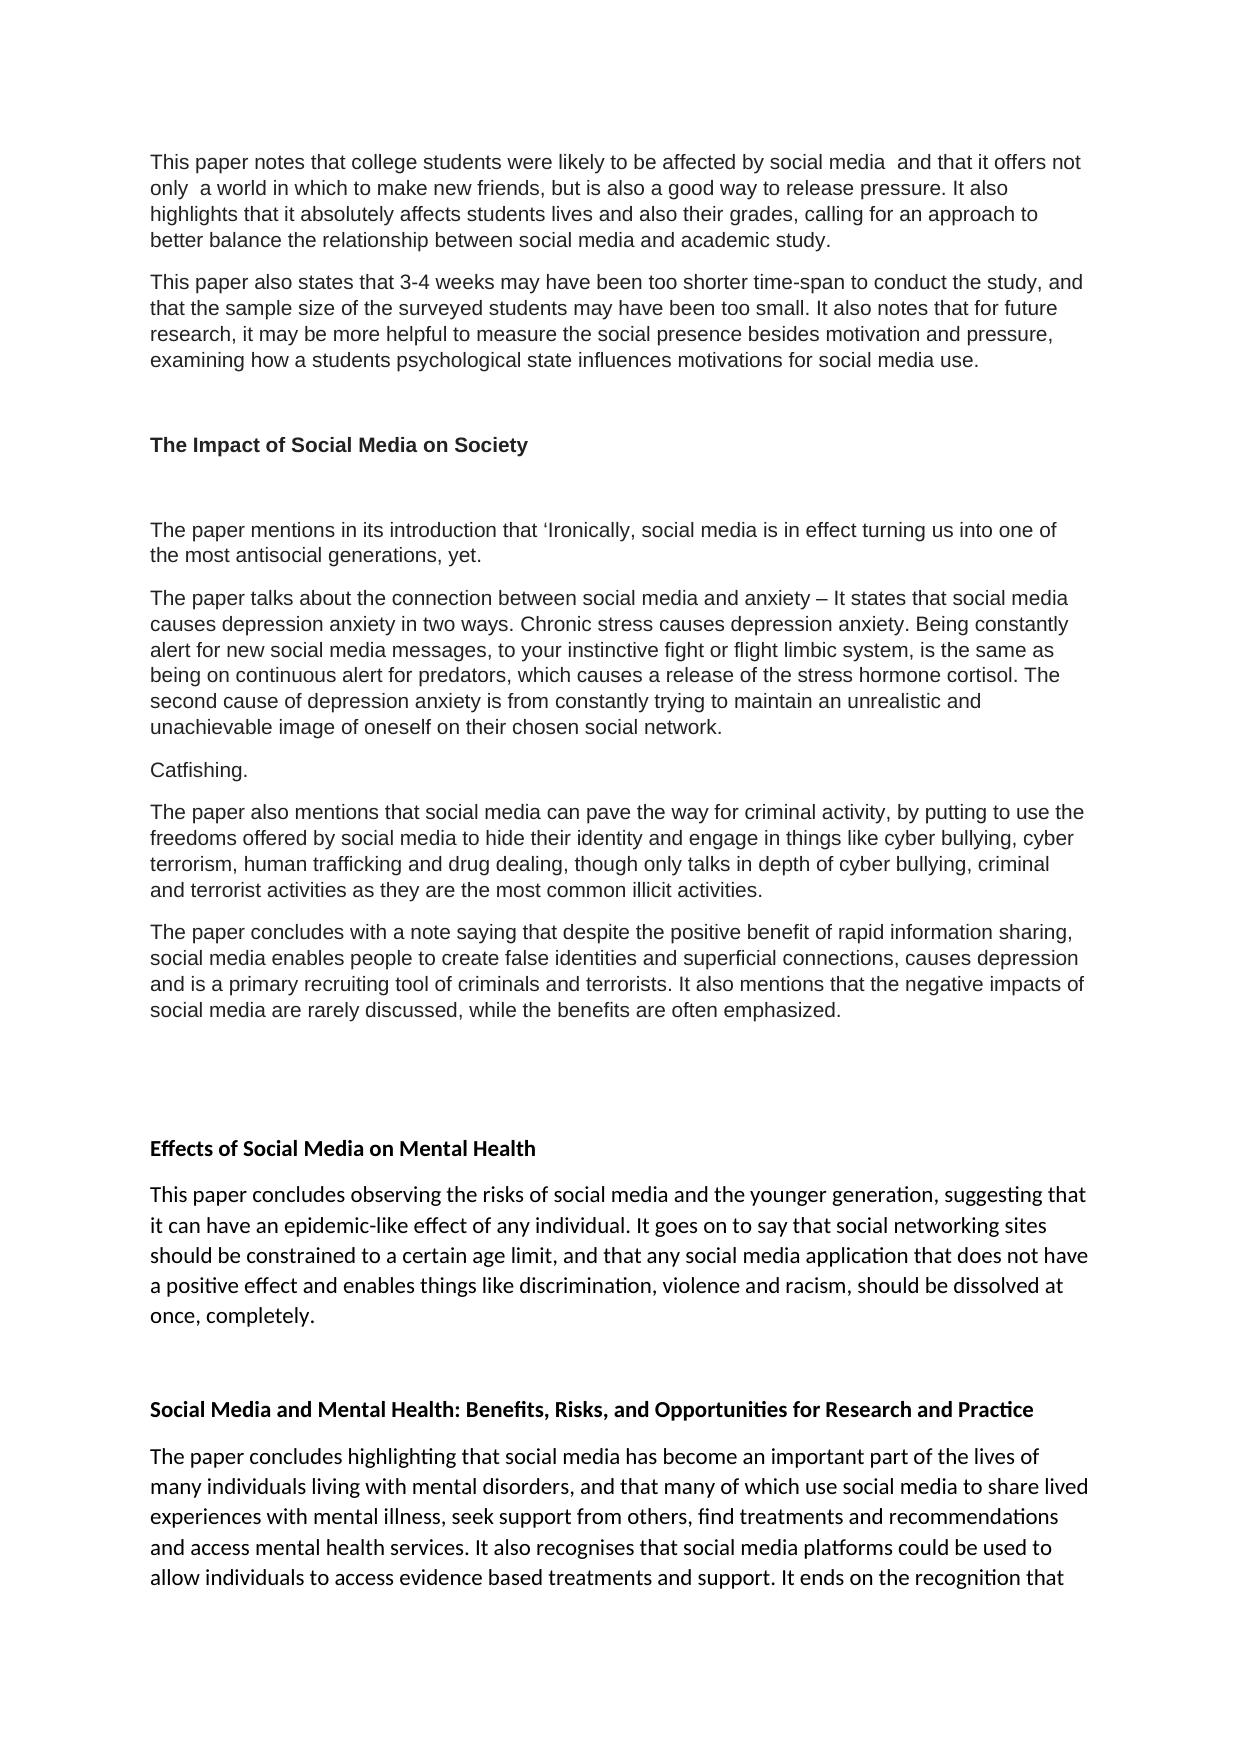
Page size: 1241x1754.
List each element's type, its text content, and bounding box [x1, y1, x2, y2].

text Social Media and Mental Health: Benefits, Risks, and Opportunities for Research and Practice [150, 1395, 1090, 1423]
text The Impact of Social Media on Society [150, 432, 1090, 456]
text The paper talks about the connection between social media and anxiety – It states that social media causes depression anxiety in two ways. Chronic stress causes depression anxiety. Being constantly alert for new social media messages, to your instinctive fight or flight limbic system, is the same as being on continuous alert for predators, which causes a release of the stress hormone cortisol. The second cause of depression anxiety is from constantly trying to maintain an unrealistic and unachievable image of oneself on their chosen social network. [150, 586, 1090, 739]
text This paper notes that college students were likely to be affected by social media and that it offers not only a world in which to make new friends, but is also a good way to release pressure. It also highlights that it absolutely affects students lives and also their grades, calling for an approach to better balance the relationship between social media and academic study. [150, 150, 1090, 251]
text Catfishing. [150, 757, 1090, 781]
text The paper also mentions that social media can pave the way for criminal activity, by putting to use the freedoms offered by social media to hide their identity and engage in things like cyber bullying, cyber terrorism, human trafficking and drug dealing, though only talks in depth of cyber bullying, criminal and terrorist activities as they are the most common illicit activities. [150, 800, 1090, 901]
text Effects of Social Media on Mental Health [150, 1134, 1090, 1162]
text This paper also states that 3-4 weeks may have been too shorter time-span to conduct the study, and that the sample size of the surveyed students may have been too small. It also notes that for future research, it may be more helpful to measure the social presence besides motivation and pressure, examining how a students psychological state influences motivations for social media use. [150, 270, 1090, 371]
text This paper concludes observing the risks of social media and the younger generation, suggesting that it can have an epidemic-like effect of any individual. It goes on to say that social networking sites should be constrained to a certain age limit, and that any social media application that does not have a positive effect and enables things like discrimination, violence and racism, should be dissolved at once, completely. [150, 1181, 1090, 1329]
text The paper concludes highlighting that social media has become an important part of the lives of many individuals living with mental disorders, and that many of which use social media to share lived experiences with mental illness, seek support from others, find treatments and recommendations and access mental health services. It also recognises that social media platforms could be used to allow individuals to access evidence based treatments and support. It ends on the recognition that [150, 1442, 1090, 1591]
text The paper mentions in its introduction that ‘Ironically, social media is in effect turning us into one of the most antisocial generations, yet. [150, 517, 1090, 567]
text The paper concludes with a note saying that despite the positive benefit of rapid information sharing, social media enables people to create false identities and superficial connections, causes depression and is a primary recruiting tool of criminals and terrorists. It also mentions that the negative impacts of social media are rarely discussed, while the benefits are often emphasized. [150, 920, 1090, 1021]
